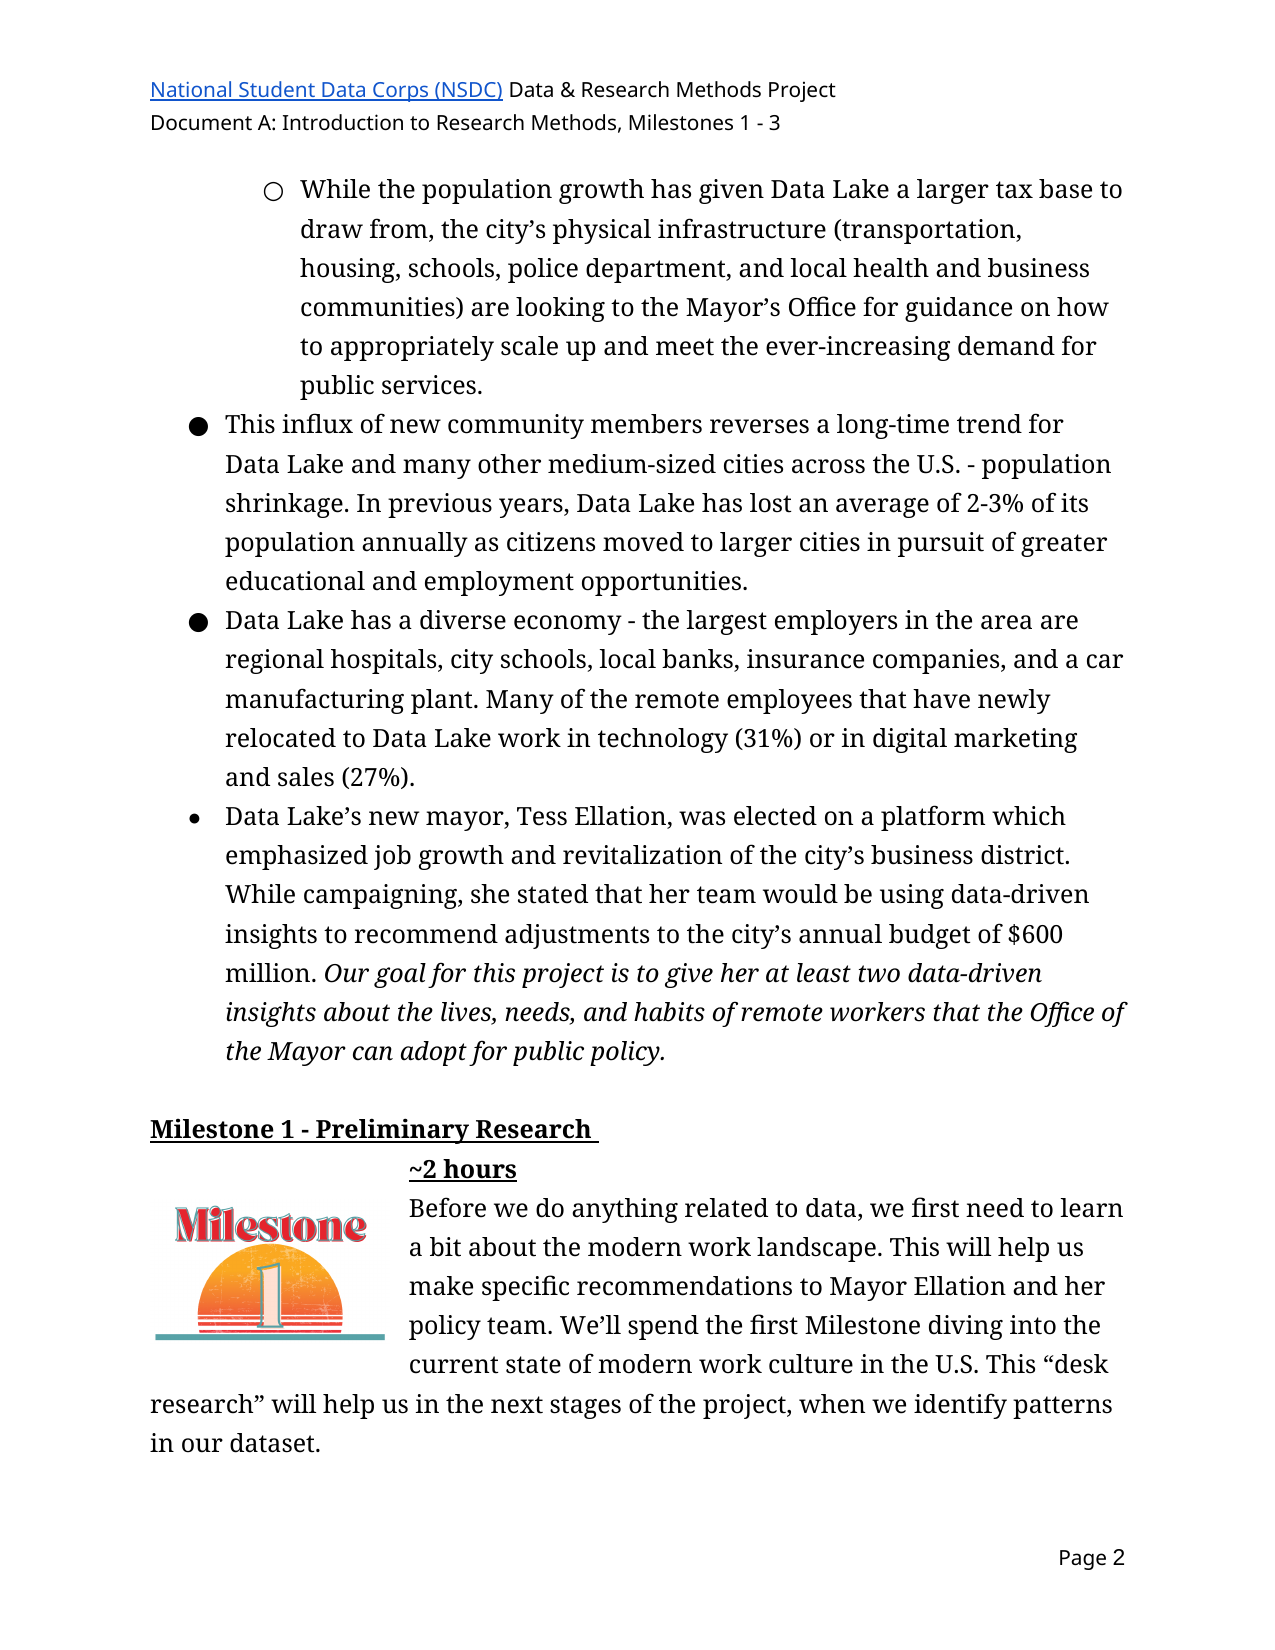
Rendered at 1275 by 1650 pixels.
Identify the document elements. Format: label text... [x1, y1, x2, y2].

text ~2 hours [150, 1151, 1125, 1185]
list This influx of new community members reverses a long-time trend for Data Lake and many other medium-sized cities across the U.S. - population shrinkage. In previous years, Data Lake has lost an average of 2-3% of its population annually as citizens moved to larger cities in pursuit of greater educational and employment opportunities. [187, 407, 1125, 598]
text Milestone 1 - Preliminary Research [150, 1112, 1125, 1146]
list While the population growth has given Data Lake a larger tax base to draw from, the city’s physical infrastructure (transportation, housing, schools, police department, and local health and business communities) are looking to the Mayor’s Office for guidance on how to appropriately scale up and meet the ever-increasing demand for public services. [262, 172, 1125, 402]
text Before we do anything related to data, we first need to learn a bit about the modern work landscape. This will help us make specific recommendations to Mayor Ellation and her policy team. We’ll spend the first Milestone diving into the current state of modern work culture in the U.S. This “desk research” will help us in the next stages of the project, when we identify patterns in our dataset. [150, 1191, 1125, 1499]
list Data Lake has a diverse economy - the largest employers in the area are regional hospitals, city schools, local banks, insurance companies, and a car manufacturing plant. Many of the remote employees that have newly relocated to Data Lake work in technology (31%) or in digital marketing and sales (27%). [187, 603, 1125, 794]
picture [150, 1199, 390, 1344]
list Data Lake’s new mayor, Tess Ellation, was elected on a platform which emphasized job growth and revitalization of the city’s business district. While campaigning, she stated that her team would be using data-driven insights to recommend adjustments to the city’s annual budget of $600 million. Our goal for this project is to give her at least two data-driven insights about the lives, needs, and habits of remote workers that the Office of the Mayor can adopt for public policy. [187, 799, 1125, 1068]
